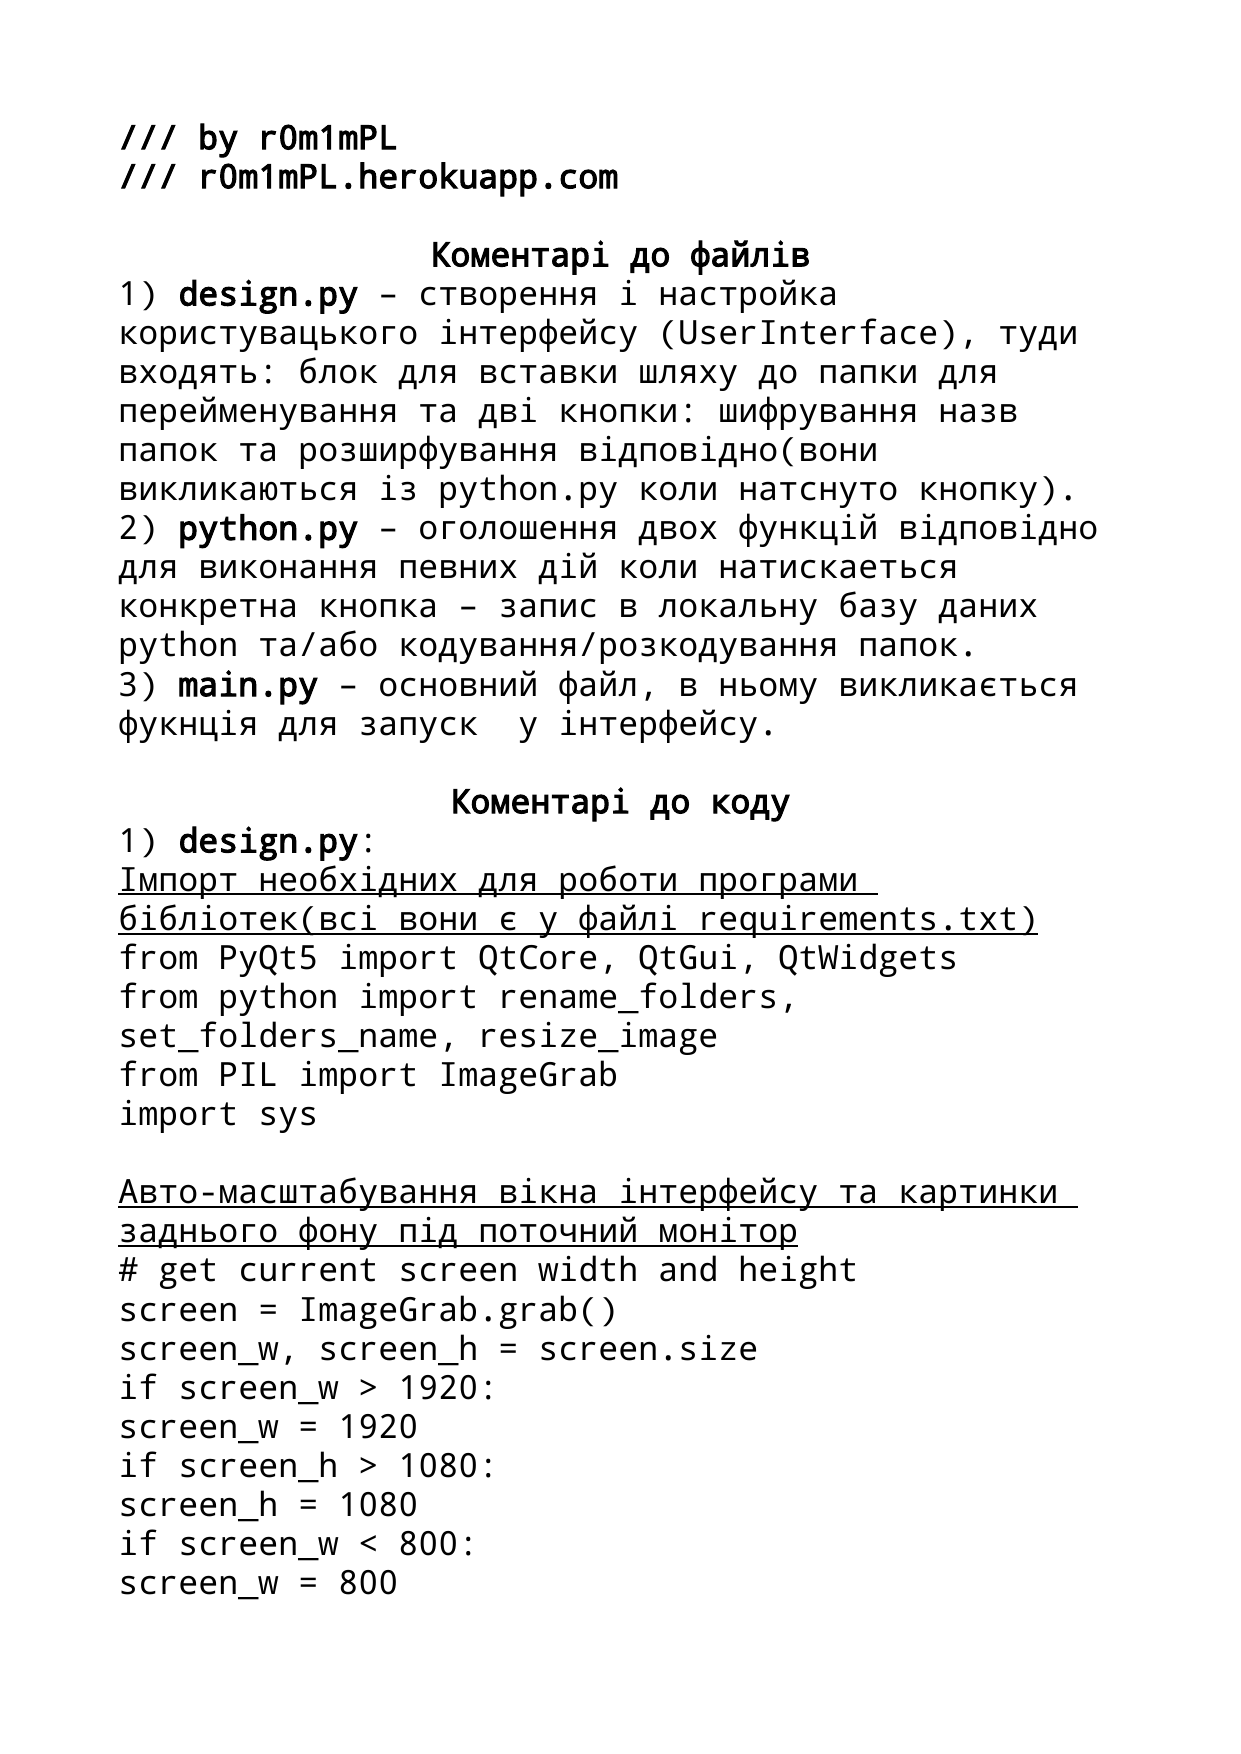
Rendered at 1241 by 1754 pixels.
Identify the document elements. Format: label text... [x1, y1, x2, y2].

text from PyQt5 import QtCore, QtGui, QtWidgets [118, 938, 1122, 977]
text /// r0m1mPL.herokuapp.com [118, 157, 1122, 196]
text screen_w, screen_h = screen.size [118, 1329, 1122, 1368]
text screen = ImageGrab.grab() [118, 1290, 1122, 1329]
text if screen_w > 1920: [118, 1368, 1122, 1407]
text 2) python.py – оголошення двох функцій відповідно для виконання певних дій коли натискаеться конкретна кнопка – запис в локальну базу даних python та/або кодування/розкодування папок. [118, 509, 1122, 665]
text /// by r0m1mPL [118, 118, 1122, 157]
text screen_w = 1920 [118, 1407, 1122, 1446]
text screen_h = 1080 [118, 1485, 1122, 1524]
text Коментарі до коду [118, 782, 1122, 821]
text if screen_w < 800: [118, 1524, 1122, 1563]
text screen_w = 800 [118, 1563, 1122, 1602]
text Коментарі до файлів [118, 235, 1122, 274]
text Імпорт необхідних для роботи програми бібліотек(всі вони є у файлі requirements.txt) [118, 860, 1122, 938]
text if screen_h > 1080: [118, 1446, 1122, 1485]
text 1) design.py: [118, 821, 1122, 860]
text Авто-масштабування вікна інтерфейсу та картинки заднього фону під поточний монітор [118, 1173, 1122, 1251]
text 1) design.py – створення і настройка користувацького інтерфейсу (UserInterface), туди входять: блок для вставки шляху до папки для перейменування та дві кнопки: шифрування назв папок та розширфування відповідно(вони викликаються із python.py коли натснуто кнопку). [118, 274, 1122, 509]
text 3) main.py – основний файл, в ньому викликається фукнція для запуск у інтерфейсу. [118, 665, 1122, 743]
text import sys [118, 1095, 1122, 1134]
text # get current screen width and height [118, 1251, 1122, 1290]
text from python import rename_folders, set_folders_name, resize_image [118, 977, 1122, 1056]
text from PIL import ImageGrab [118, 1056, 1122, 1095]
